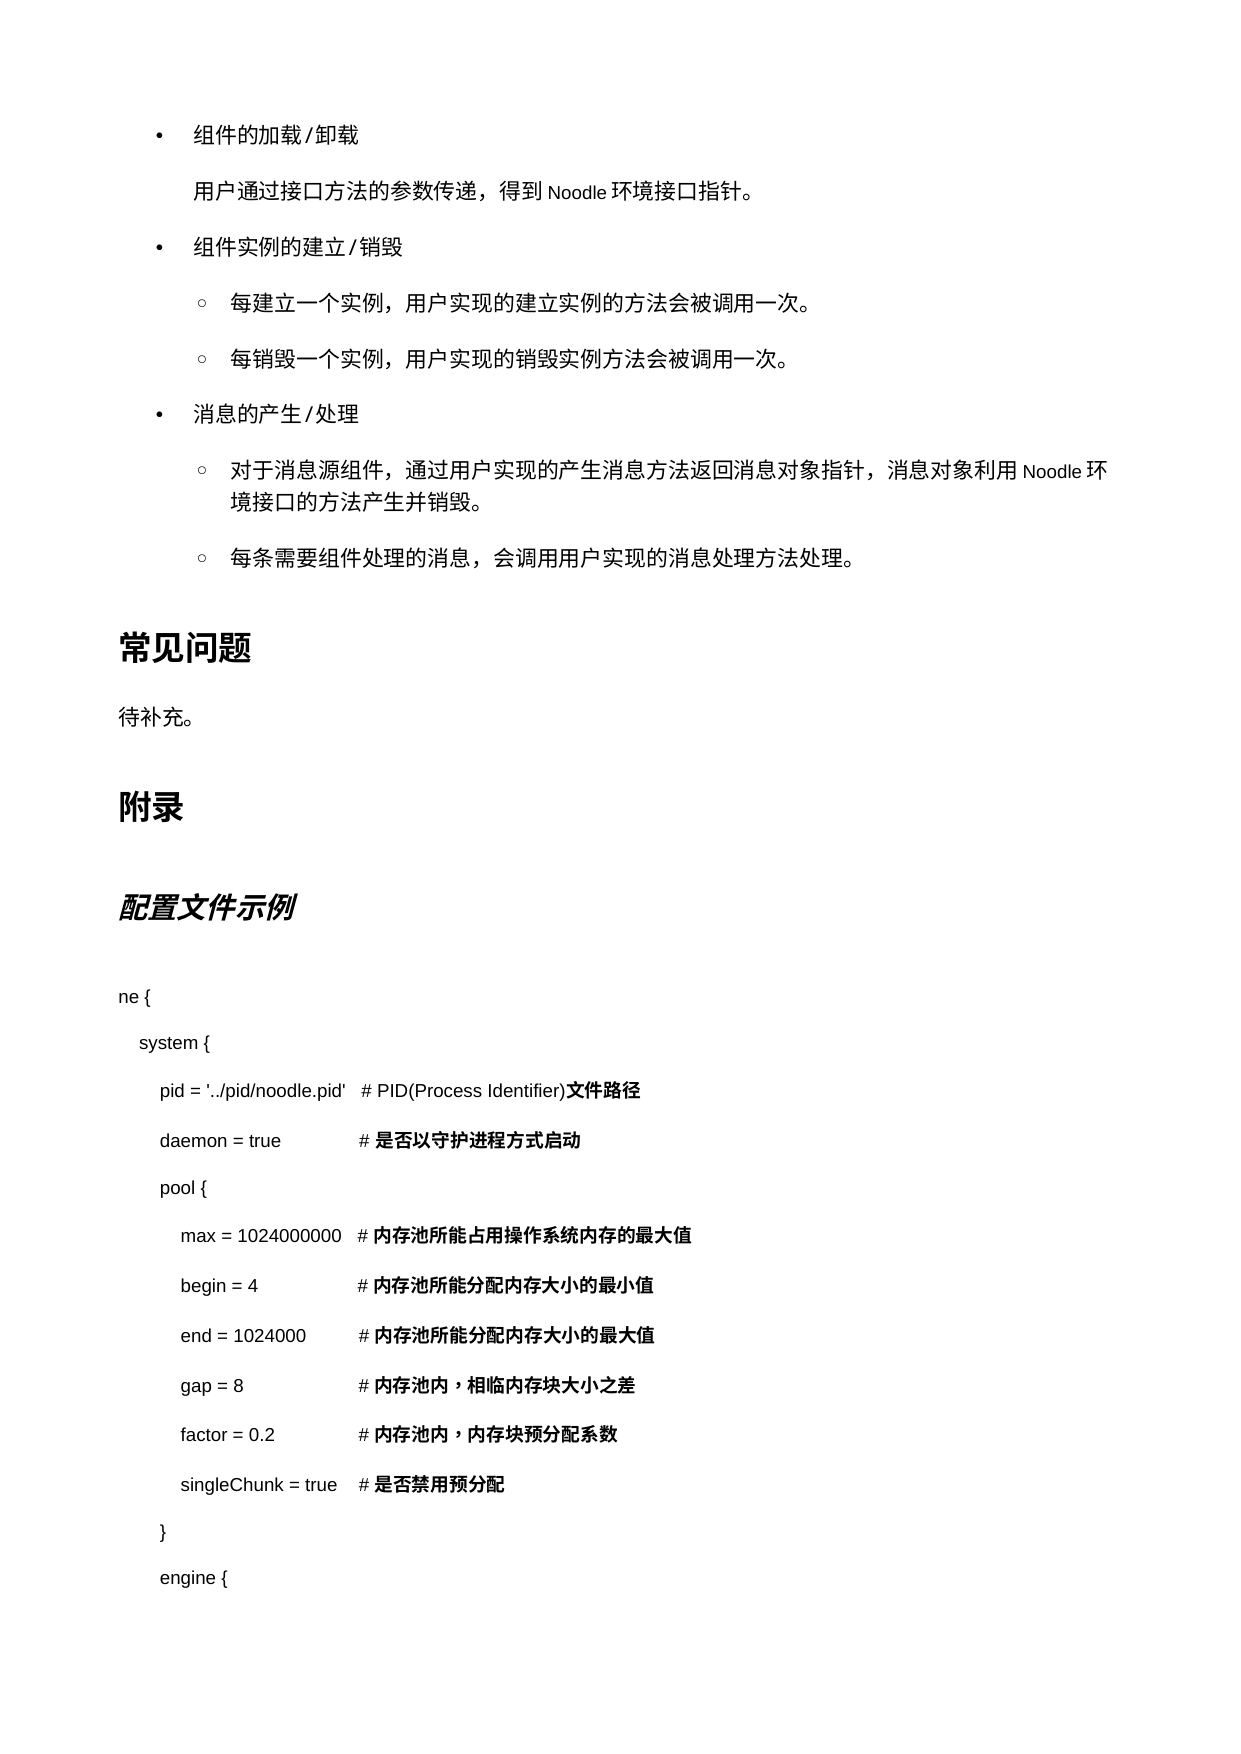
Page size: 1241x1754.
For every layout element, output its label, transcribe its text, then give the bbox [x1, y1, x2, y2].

list 组件的加载/卸载 [156, 118, 1122, 150]
text system { [118, 1032, 1122, 1053]
list 消息的产生/处理 [156, 397, 1122, 429]
list 对于消息源组件，通过用户实现的产生消息方法返回消息对象指针，消息对象利用Noodle环境接口的方法产生并销毁。 [193, 453, 1122, 517]
text factor = 0.2 # 内存池内，内存块预分配系数 [118, 1422, 1122, 1447]
subtitle 常见问题 [118, 622, 1122, 670]
text max = 1024000000 # 内存池所能占用操作系统内存的最大值 [118, 1223, 1122, 1248]
list 组件实例的建立/销毁 [156, 230, 1122, 262]
text gap = 8 # 内存池内，相临内存块大小之差 [118, 1372, 1122, 1397]
text pool { [118, 1177, 1122, 1199]
list 用户通过接口方法的参数传递，得到Noodle环境接口指针。 [156, 174, 1122, 206]
text daemon = true # 是否以守护进程方式启动 [118, 1127, 1122, 1153]
list 每条需要组件处理的消息，会调用用户实现的消息处理方法处理。 [193, 541, 1122, 573]
list 每建立一个实例，用户实现的建立实例的方法会被调用一次。 [193, 286, 1122, 317]
subtitle 配置文件示例 [118, 884, 1122, 927]
text pid = '../pid/noodle.pid' # PID(Process Identifier)文件路径 [118, 1078, 1122, 1103]
text begin = 4 # 内存池所能分配内存大小的最小值 [118, 1272, 1122, 1298]
text } [118, 1521, 1122, 1542]
text ne { [118, 986, 1122, 1008]
text 待补充。 [118, 700, 1122, 732]
text singleChunk = true # 是否禁用预分配 [118, 1471, 1122, 1497]
list 每销毁一个实例，用户实现的销毁实例方法会被调用一次。 [193, 342, 1122, 373]
subtitle 附录 [118, 781, 1122, 829]
text engine { [118, 1567, 1122, 1588]
text end = 1024000 # 内存池所能分配内存大小的最大值 [118, 1322, 1122, 1348]
